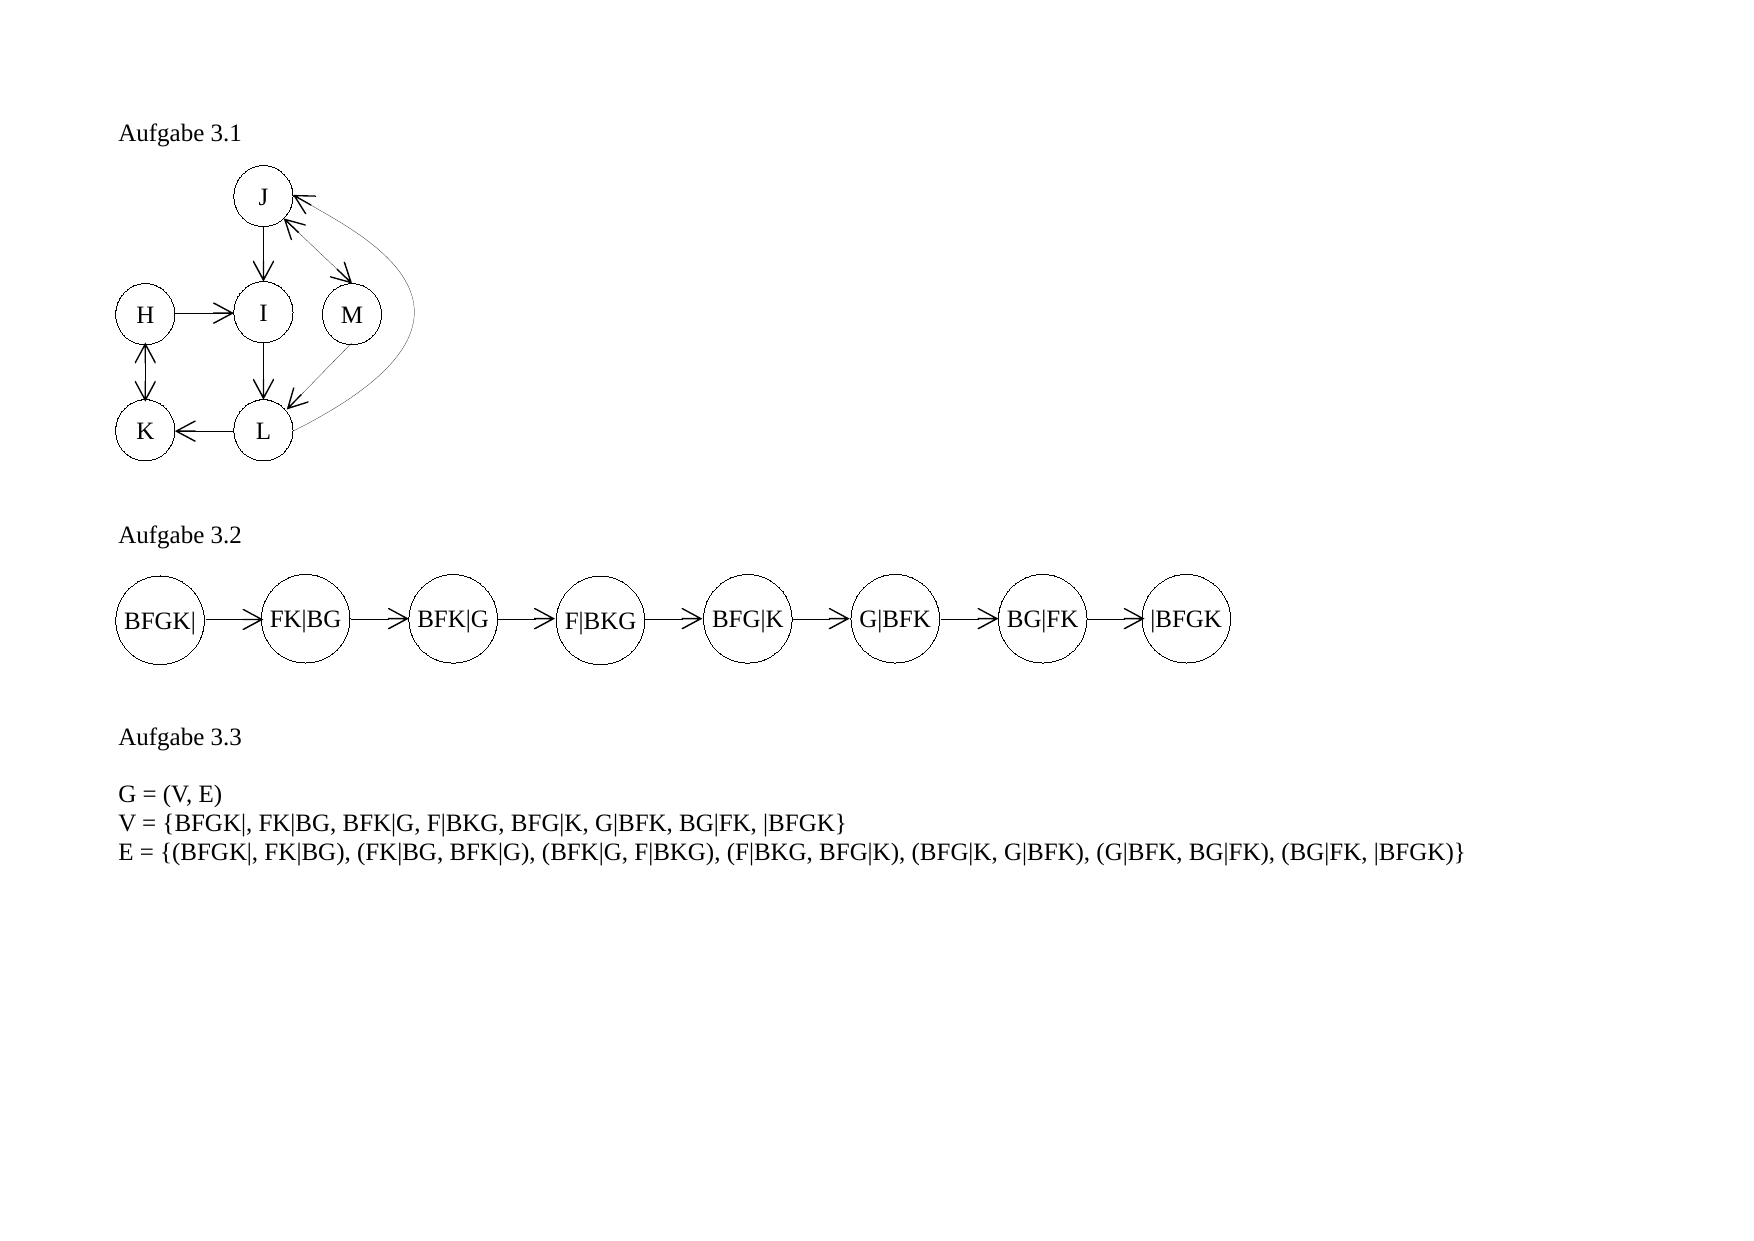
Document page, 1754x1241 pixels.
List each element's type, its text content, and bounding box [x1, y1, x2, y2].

text V = {BFGK|, FK|BG, BFK|G, F|BKG, BFG|K, G|BFK, BG|FK, |BFGK} [118, 808, 1636, 837]
text Aufgabe 3.1 [118, 118, 1636, 147]
text E = {(BFGK|, FK|BG), (FK|BG, BFK|G), (BFK|G, F|BKG), (F|BKG, BFG|K), (BFG|K, G|BFK), (G|BFK, BG|FK), (BG|FK, |BFGK)} [118, 837, 1636, 866]
text Aufgabe 3.2 [118, 521, 1636, 549]
text G = (V, E) [118, 779, 1636, 808]
text Aufgabe 3.3 [118, 722, 1636, 751]
